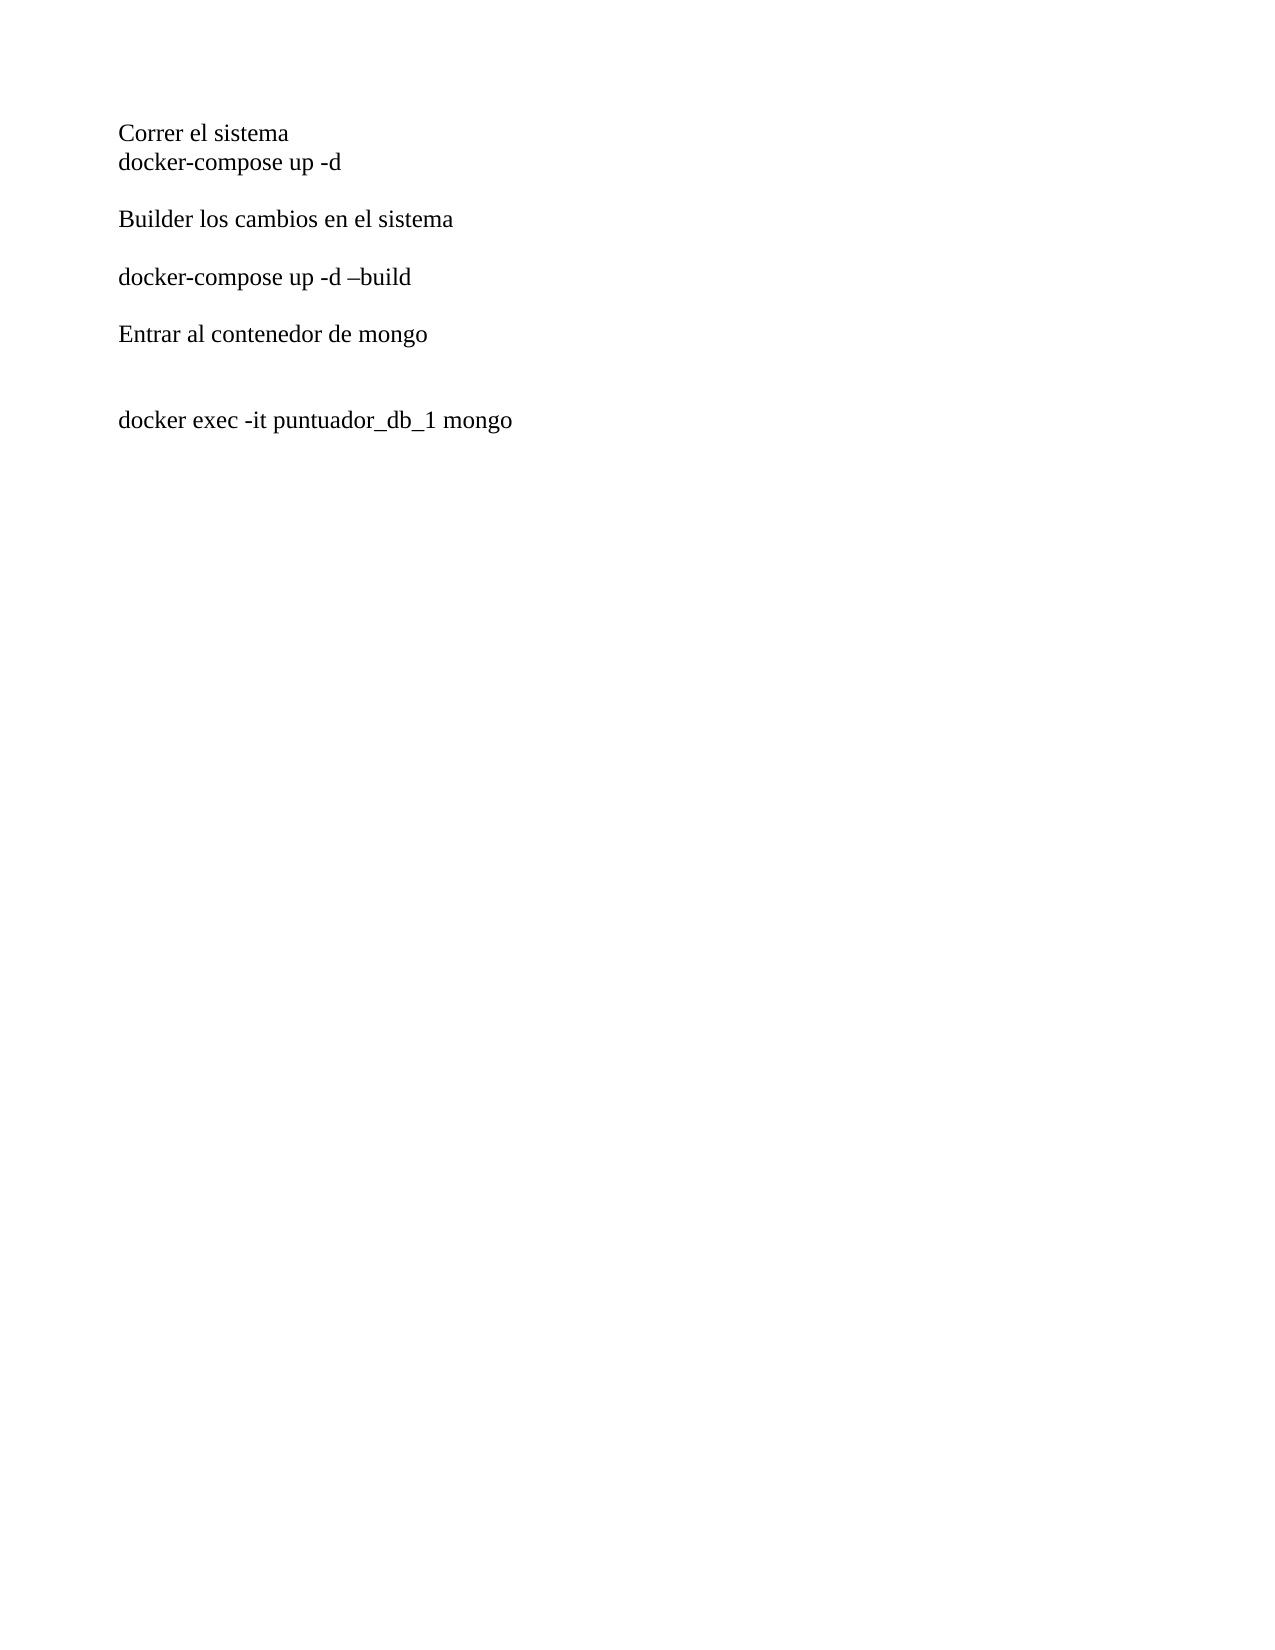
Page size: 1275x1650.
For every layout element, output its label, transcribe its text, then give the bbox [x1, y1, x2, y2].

text Entrar al contenedor de mongo [118, 319, 1157, 348]
text docker exec -it puntuador_db_1 mongo [118, 406, 1157, 434]
text Correr el sistema [118, 118, 1157, 147]
text docker-compose up -d –build [118, 262, 1157, 291]
text docker-compose up -d [118, 147, 1157, 176]
text Builder los cambios en el sistema [118, 204, 1157, 233]
